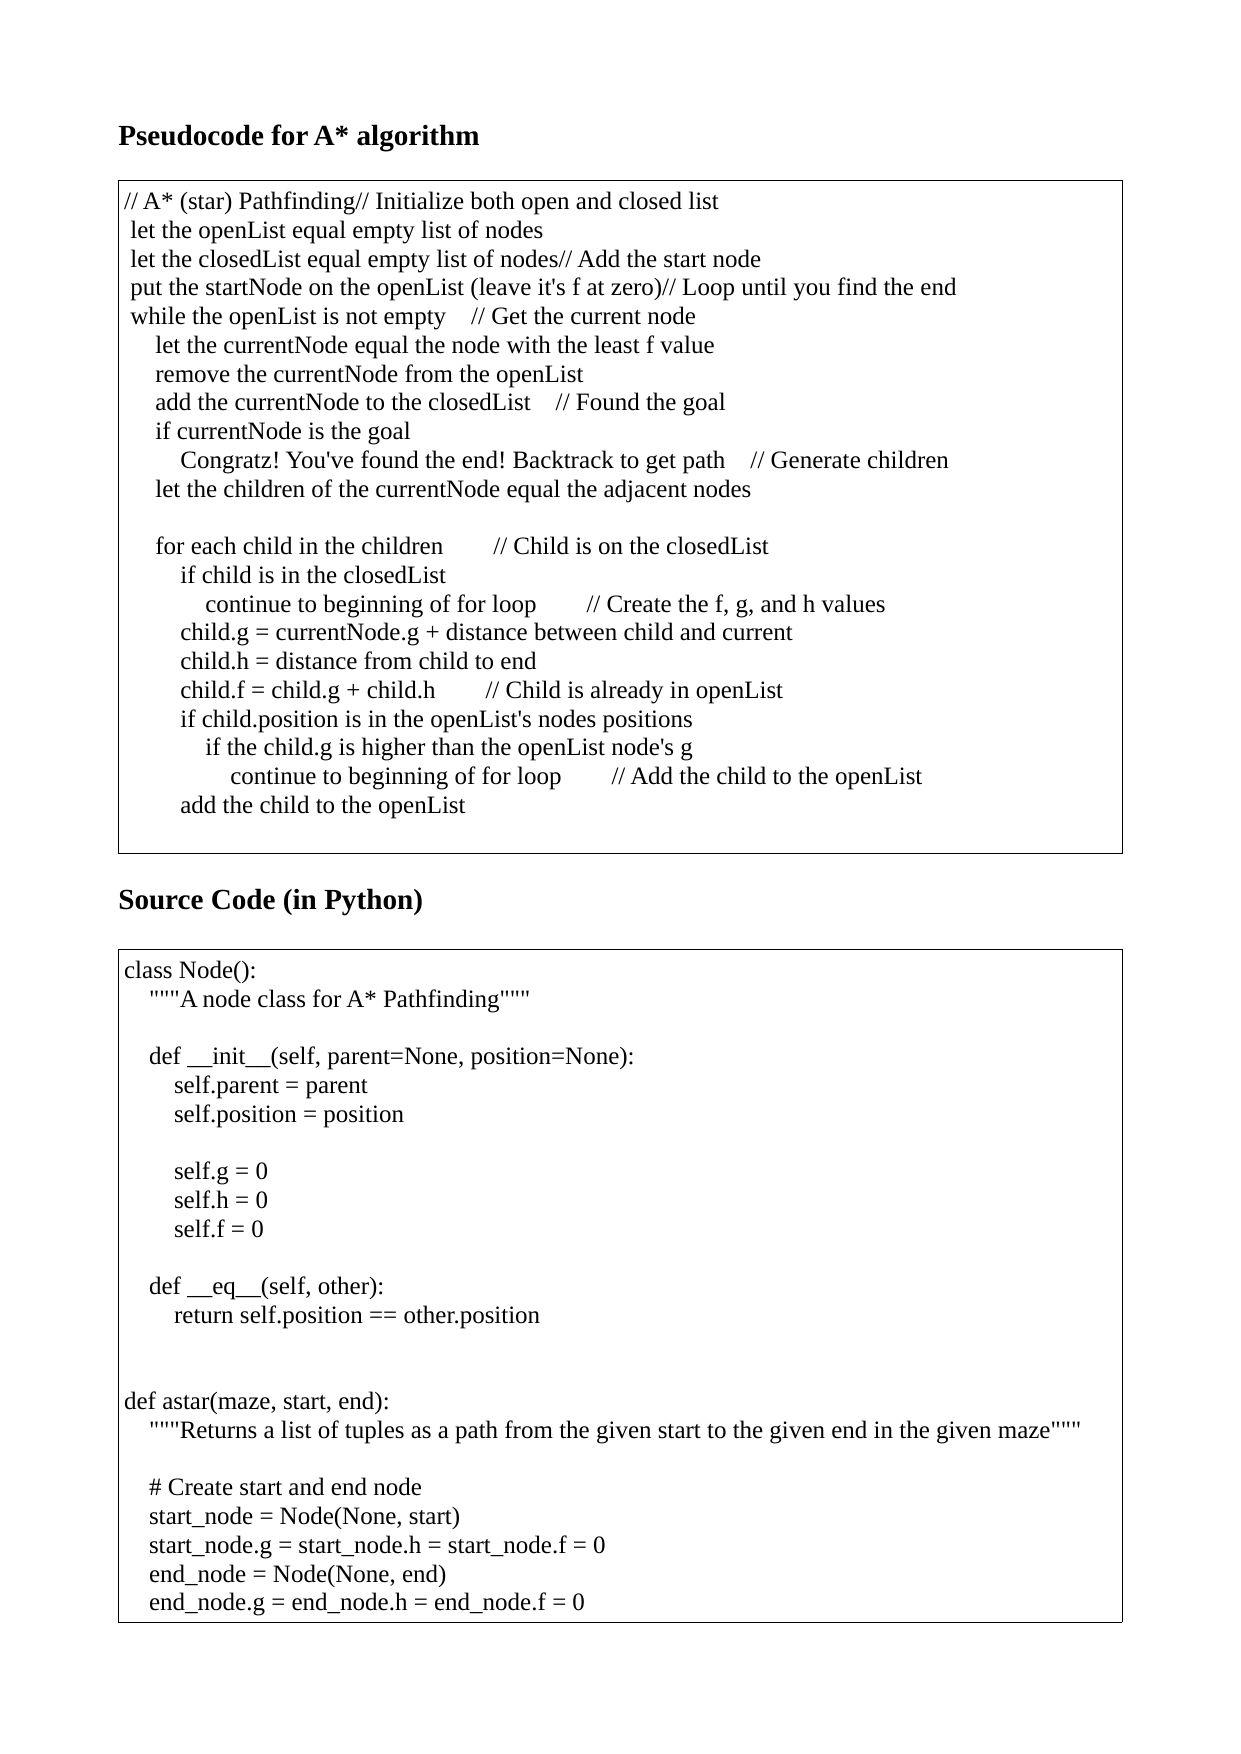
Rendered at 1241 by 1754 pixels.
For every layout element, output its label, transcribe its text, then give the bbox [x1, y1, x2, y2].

table_header // A* (star) Pathfinding// Initialize both open and closed list let the openList equal empty list of nodes let the closedList equal empty list of nodes// Add the start node put the startNode on the openList (leave it's f at zero)// Loop until you find the end while the openList is not empty // Get the current node let the currentNode equal the node with the least f value remove the currentNode from the openList add the currentNode to the closedList // Found the goal if currentNode is the goal Congratz! You've found the end! Backtrack to get path // Generate children let the children of the currentNode equal the adjacent nodes for each child in the children // Child is on the closedList if child is in the closedList continue to beginning of for loop // Create the f, g, and h values child.g = currentNode.g + distance between child and current child.h = distance from child to end child.f = child.g + child.h // Child is already in openList if child.position is in the openList's nodes positions if the child.g is higher than the openList node's g continue to beginning of for loop // Add the child to the openList add the child to the openList [119, 181, 1122, 853]
table_header class Node(): """A node class for A* Pathfinding""" def __init__(self, parent=None, position=None): self.parent = parent self.position = position self.g = 0 self.h = 0 self.f = 0 def __eq__(self, other): return self.position == other.position def astar(maze, start, end): """Returns a list of tuples as a path from the given start to the given end in the given maze""" # Create start and end node start_node = Node(None, start) start_node.g = start_node.h = start_node.f = 0 end_node = Node(None, end) end_node.g = end_node.h = end_node.f = 0 [119, 950, 1122, 1622]
text Pseudocode for A* algorithm [118, 118, 1122, 152]
text Source Code (in Python) [118, 882, 1122, 916]
